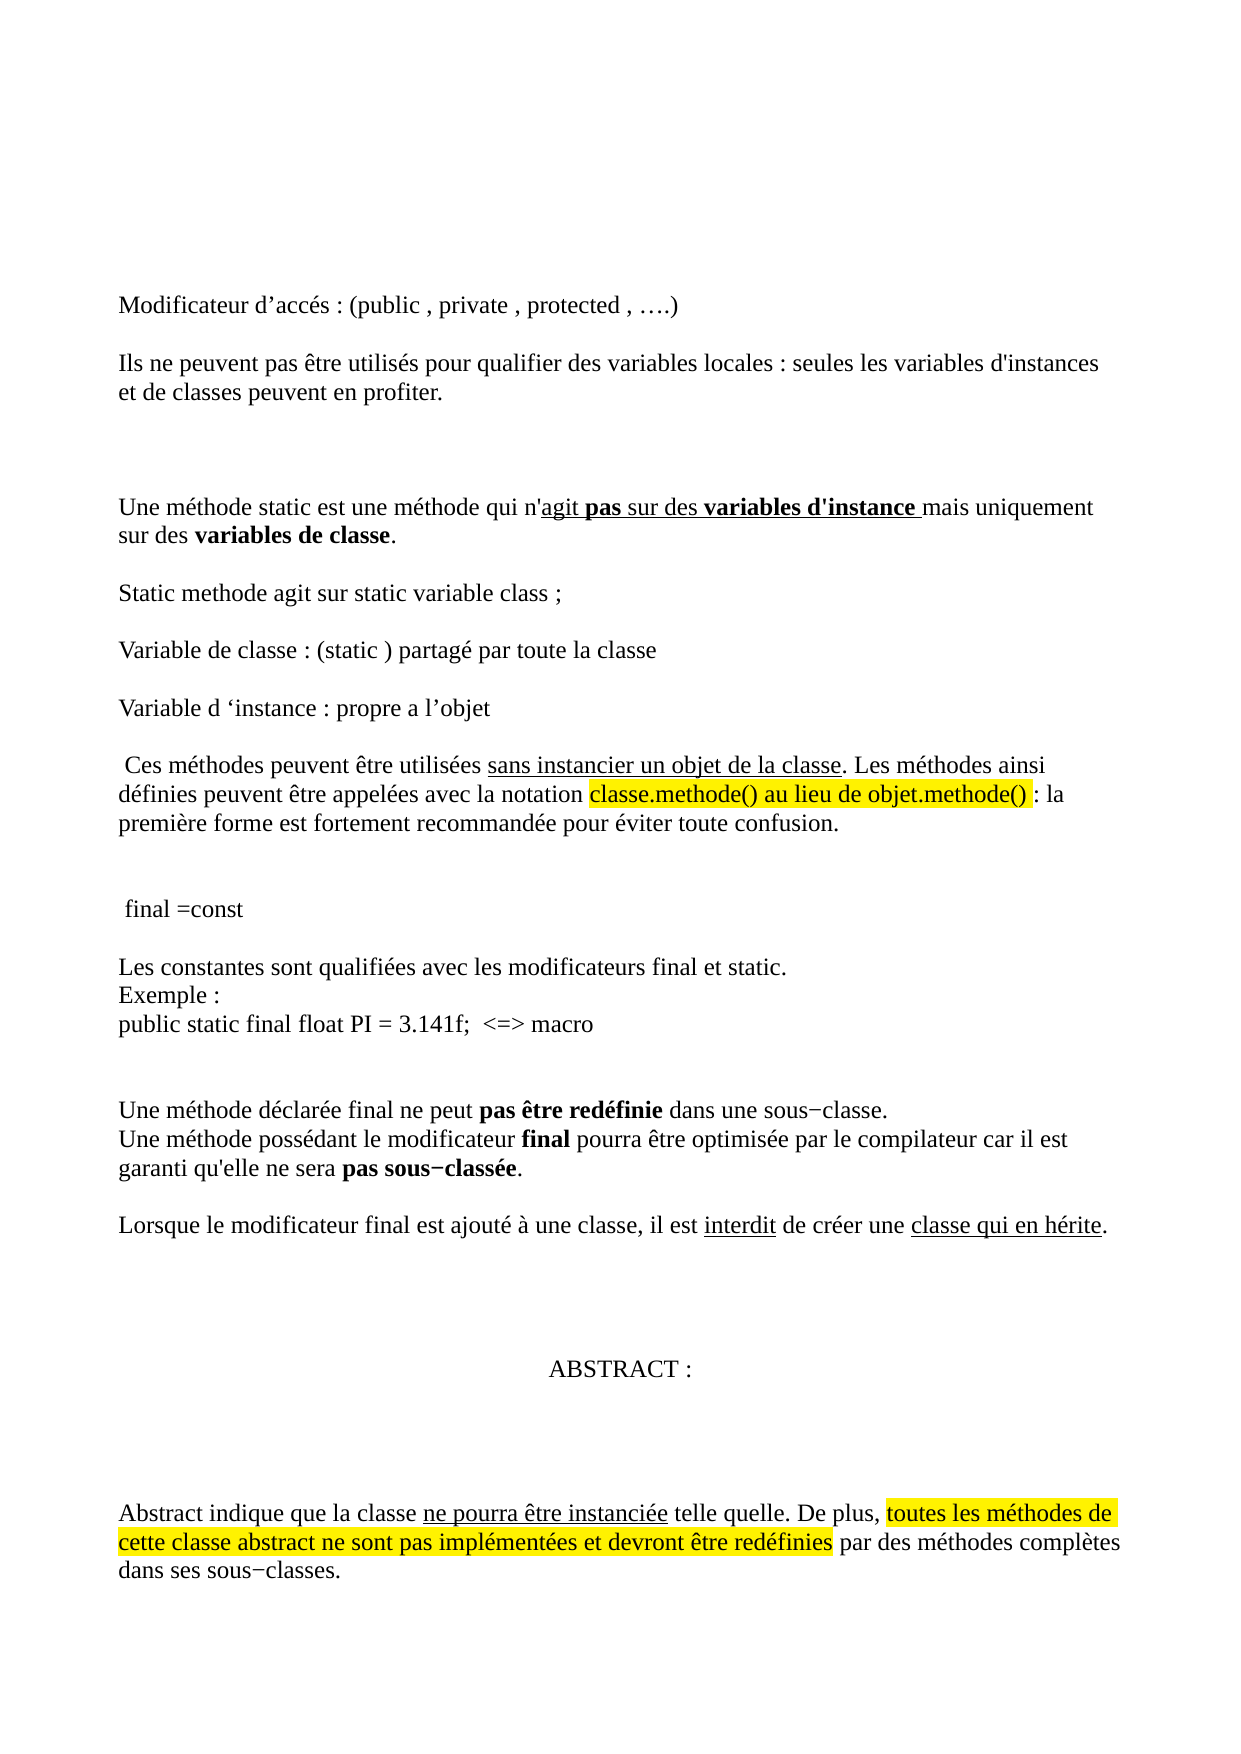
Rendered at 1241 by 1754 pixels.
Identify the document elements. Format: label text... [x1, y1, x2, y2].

text public static final float PI = 3.141f; <=> macro [118, 1009, 1122, 1038]
text Variable d ‘instance : propre a l’objet [118, 693, 1122, 722]
text Ces méthodes peuvent être utilisées sans instancier un objet de la classe. Les méthodes ainsi définies peuvent être appelées avec la notation classe.methode() au lieu de objet.methode() : la première forme est fortement recommandée pour éviter toute confusion. [118, 751, 1122, 837]
text Une méthode déclarée final ne peut pas être redéfinie dans une sous−classe. [118, 1096, 1122, 1124]
text Ils ne peuvent pas être utilisés pour qualifier des variables locales : seules les variables d'instances et de classes peuvent en profiter. [118, 348, 1122, 406]
text Variable de classe : (static ) partagé par toute la classe [118, 636, 1122, 664]
text ABSTRACT : [118, 1354, 1122, 1383]
text Abstract indique que la classe ne pourra être instanciée telle quelle. De plus, toutes les méthodes de cette classe abstract ne sont pas implémentées et devront être redéfinies par des méthodes complètes dans ses sous−classes. [118, 1498, 1122, 1584]
text Lorsque le modificateur final est ajouté à une classe, il est interdit de créer une classe qui en hérite. [118, 1211, 1122, 1239]
text Exemple : [118, 981, 1122, 1009]
text Modificateur d’accés : (public , private , protected , ….) [118, 291, 1122, 319]
text final =const [118, 894, 1122, 923]
text Une méthode static est une méthode qui n'agit pas sur des variables d'instance mais uniquement sur des variables de classe. [118, 492, 1122, 549]
text Une méthode possédant le modificateur final pourra être optimisée par le compilateur car il est garanti qu'elle ne sera pas sous−classée. [118, 1124, 1122, 1182]
text Static methode agit sur static variable class ; [118, 578, 1122, 607]
text Les constantes sont qualifiées avec les modificateurs final et static. [118, 952, 1122, 981]
